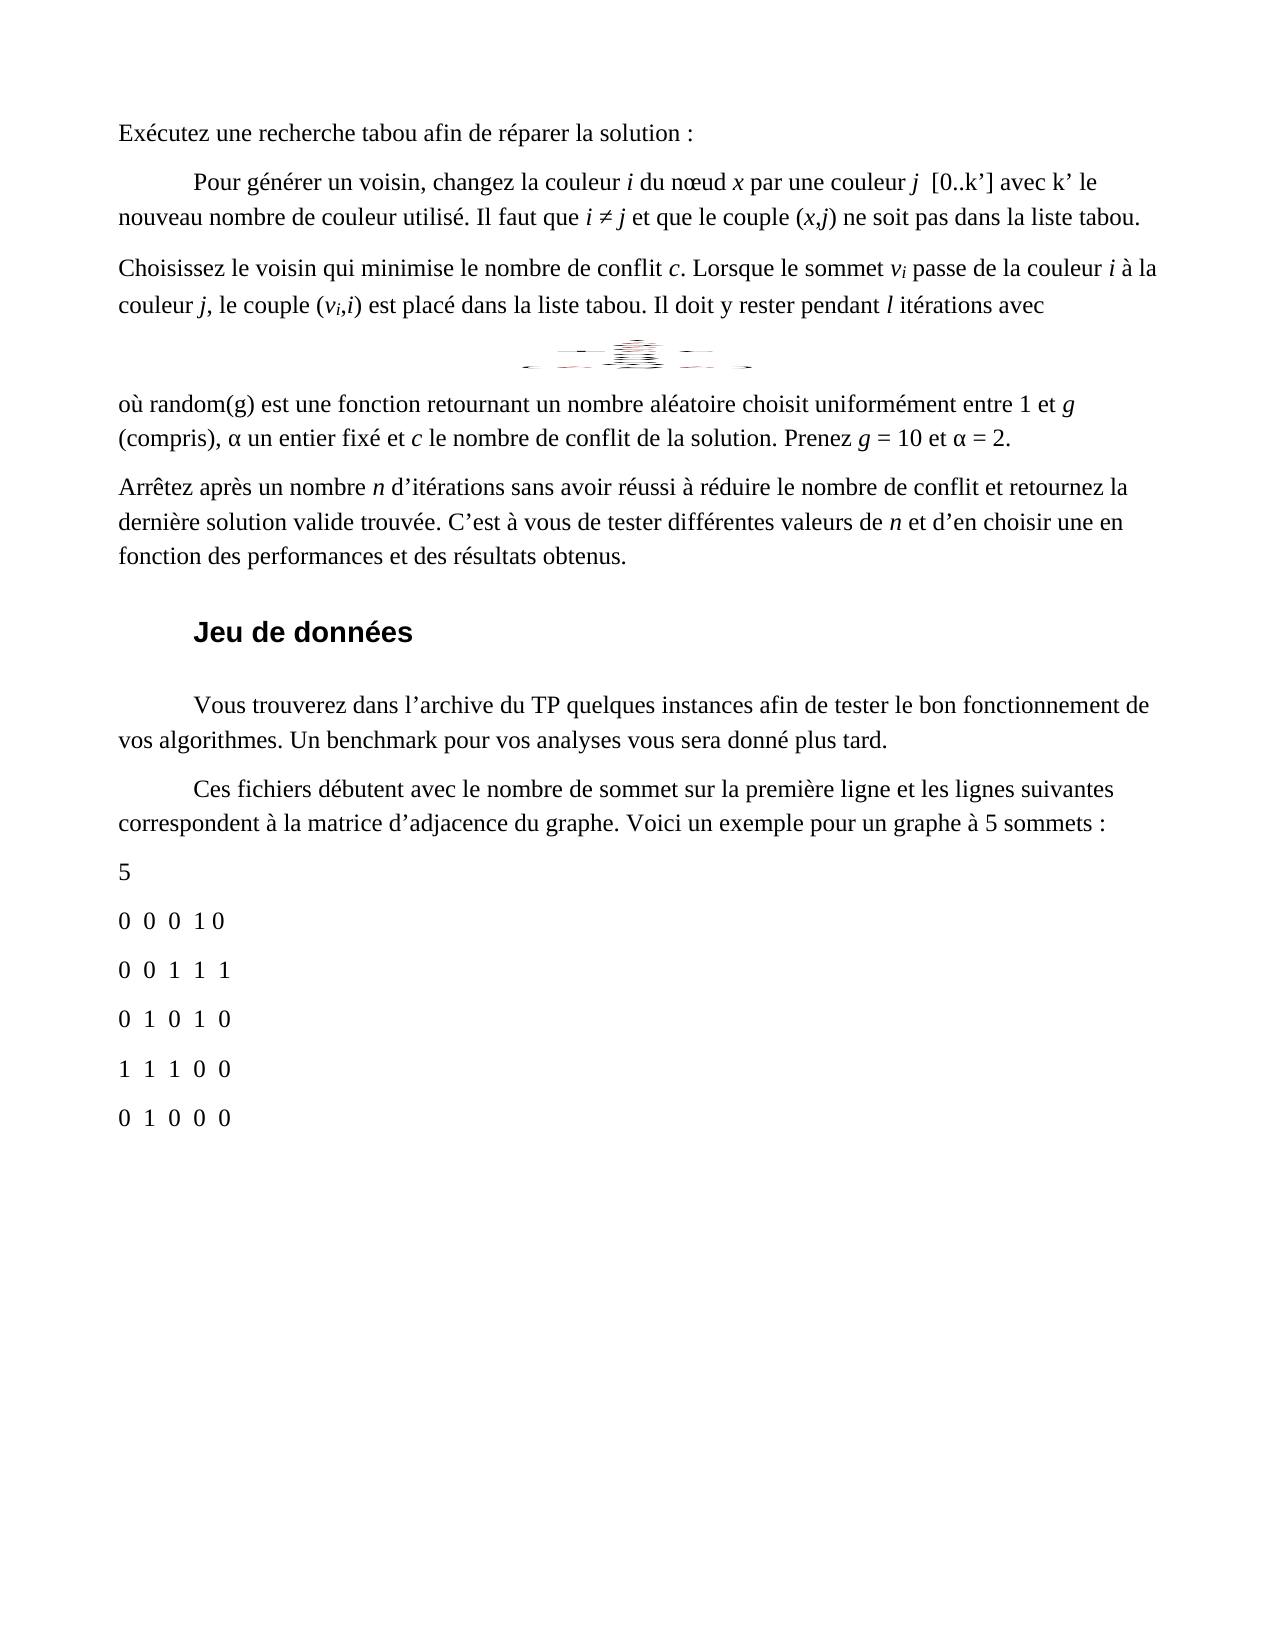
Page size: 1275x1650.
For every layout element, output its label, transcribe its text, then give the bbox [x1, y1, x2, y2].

text 0 1 0 0 0 [118, 1103, 1157, 1131]
text Pour générer un voisin, changez la couleur i du nœud x par une couleur j [0..k’] avec k’ le nouveau nombre de couleur utilisé. Il faut que i ≠ j et que le couple (x,j) ne soit pas dans la liste tabou. [118, 167, 1157, 230]
list Jeu de données [118, 616, 1157, 649]
text où random(g) est une fonction retournant un nombre aléatoire choisit uniformément entre 1 et g (compris), α un entier fixé et c le nombre de conflit de la solution. Prenez g = 10 et α = 2. [118, 389, 1157, 452]
text 0 0 0 1 0 [118, 906, 1157, 935]
text 1 1 1 0 0 [118, 1054, 1157, 1082]
text Ces fichiers débutent avec le nombre de sommet sur la première ligne et les lignes suivantes correspondent à la matrice d’adjacence du graphe. Voici un exemple pour un graphe à 5 sommets : [118, 774, 1157, 837]
text 0 1 0 1 0 [118, 1004, 1157, 1033]
text 0 0 1 1 1 [118, 956, 1157, 984]
text 5 [118, 857, 1157, 886]
text Exécutez une recherche tabou afin de réparer la solution : [118, 118, 1157, 147]
text Choisissez le voisin qui minimise le nombre de conflit c. Lorsque le sommet vi passe de la couleur i à la couleur j, le couple (vi,i) est placé dans la liste tabou. Il doit y rester pendant l itérations avec [118, 251, 1157, 319]
text Vous trouverez dans l’archive du TP quelques instances afin de tester le bon fonctionnement de vos algorithmes. Un benchmark pour vos analyses vous sera donné plus tard. [118, 690, 1157, 753]
text Arrêtez après un nombre n d’itérations sans avoir réussi à réduire le nombre de conflit et retournez la dernière solution valide trouvée. C’est à vous de tester différentes valeurs de n et d’en choisir une en fonction des performances et des résultats obtenus. [118, 472, 1157, 570]
